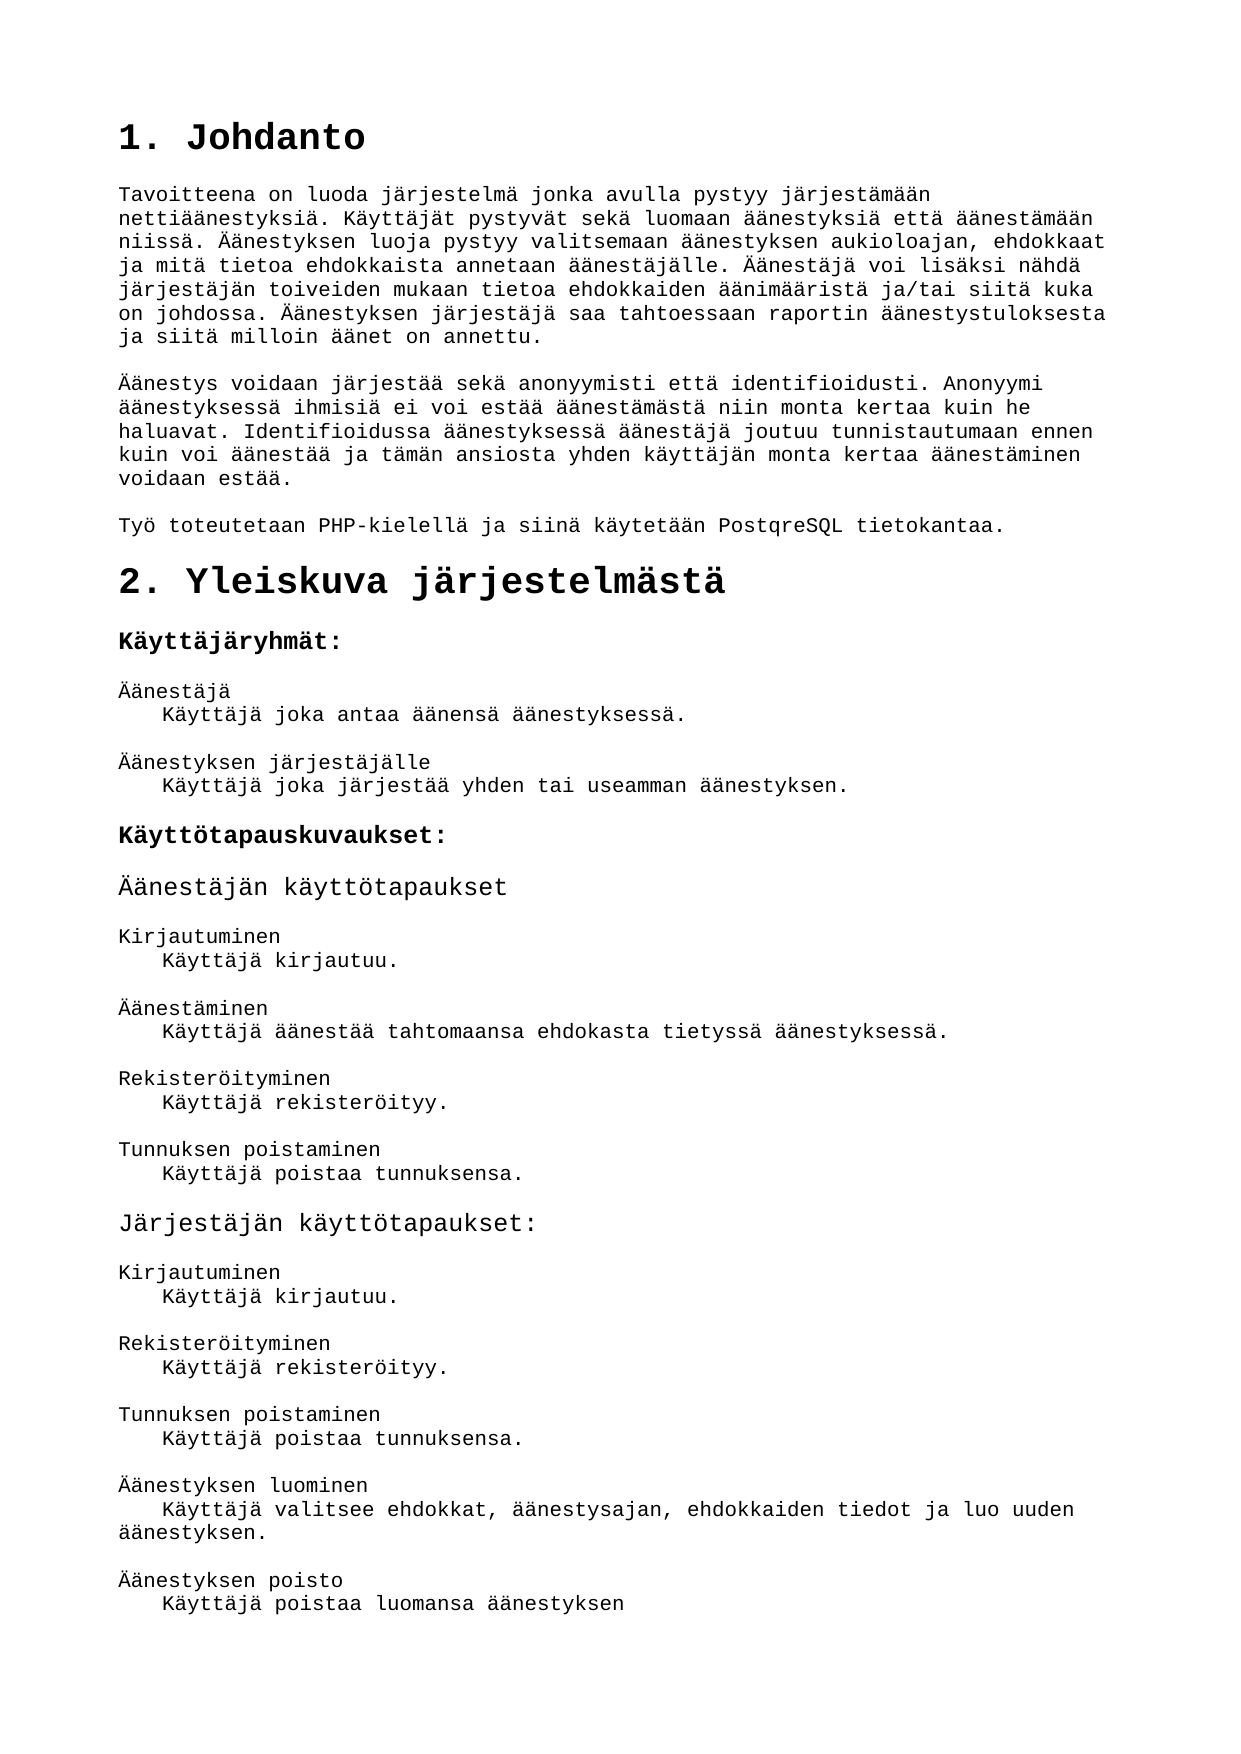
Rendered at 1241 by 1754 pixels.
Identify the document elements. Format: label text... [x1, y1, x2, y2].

text Rekisteröityminen [118, 1068, 1122, 1092]
text Äänestyksen järjestäjälle [118, 752, 1122, 775]
text Äänestäjän käyttötapaukset [118, 874, 1122, 903]
text Äänestäminen [118, 997, 1122, 1021]
text Järjestäjän käyttötapaukset: [118, 1210, 1122, 1239]
text Käyttäjä valitsee ehdokkat, äänestysajan, ehdokkaiden tiedot ja luo uuden äänestyksen. [118, 1499, 1122, 1546]
text Tunnuksen poistaminen [118, 1139, 1122, 1163]
text Kirjautuminen [118, 1262, 1122, 1286]
text Käyttäjä joka järjestää yhden tai useamman äänestyksen. [118, 775, 1122, 799]
text Äänestyksen poisto [118, 1570, 1122, 1593]
text Äänestys voidaan järjestää sekä anonyymisti että identifioidusti. Anonyymi äänestyksessä ihmisiä ei voi estää äänestämästä niin monta kertaa kuin he haluavat. Identifioidussa äänestyksessä äänestäjä joutuu tunnistautumaan ennen kuin voi äänestää ja tämän ansiosta yhden käyttäjän monta kertaa äänestäminen voidaan estää. [118, 373, 1122, 492]
text Käyttäjä poistaa luomansa äänestyksen [118, 1593, 1122, 1617]
text Käyttäjä äänestää tahtomaansa ehdokasta tietyssä äänestyksessä. [118, 1021, 1122, 1045]
text Rekisteröityminen [118, 1333, 1122, 1357]
text 2. Yleiskuva järjestelmästä [118, 563, 1122, 605]
text Käyttäjä rekisteröityy. [118, 1357, 1122, 1381]
text Tunnuksen poistaminen [118, 1404, 1122, 1428]
text Tavoitteena on luoda järjestelmä jonka avulla pystyy järjestämään nettiäänestyksiä. Käyttäjät pystyvät sekä luomaan äänestyksiä että äänestämään niissä. Äänestyksen luoja pystyy valitsemaan äänestyksen aukioloajan, ehdokkaat ja mitä tietoa ehdokkaista annetaan äänestäjälle. Äänestäjä voi lisäksi nähdä järjestäjän toiveiden mukaan tietoa ehdokkaiden äänimääristä ja/tai siitä kuka on johdossa. Äänestyksen järjestäjä saa tahtoessaan raportin äänestystuloksesta ja siitä milloin äänet on annettu. [118, 184, 1122, 350]
text 1. Johdanto [118, 118, 1122, 161]
text Käyttäjä kirjautuu. [118, 950, 1122, 974]
text Työ toteutetaan PHP-kielellä ja siinä käytetään PostqreSQL tietokantaa. [118, 515, 1122, 539]
text Käyttäjä kirjautuu. [118, 1286, 1122, 1309]
text Kirjautuminen [118, 927, 1122, 950]
text Äänestäjä [118, 681, 1122, 704]
text Äänestyksen luominen [118, 1475, 1122, 1499]
text Käyttäjä rekisteröityy. [118, 1092, 1122, 1116]
text Käyttäjä joka antaa äänensä äänestyksessä. [118, 704, 1122, 728]
text Käyttötapauskuvaukset: [118, 823, 1122, 851]
text Käyttäjä poistaa tunnuksensa. [118, 1428, 1122, 1451]
text Käyttäjäryhmät: [118, 629, 1122, 657]
text Käyttäjä poistaa tunnuksensa. [118, 1163, 1122, 1187]
